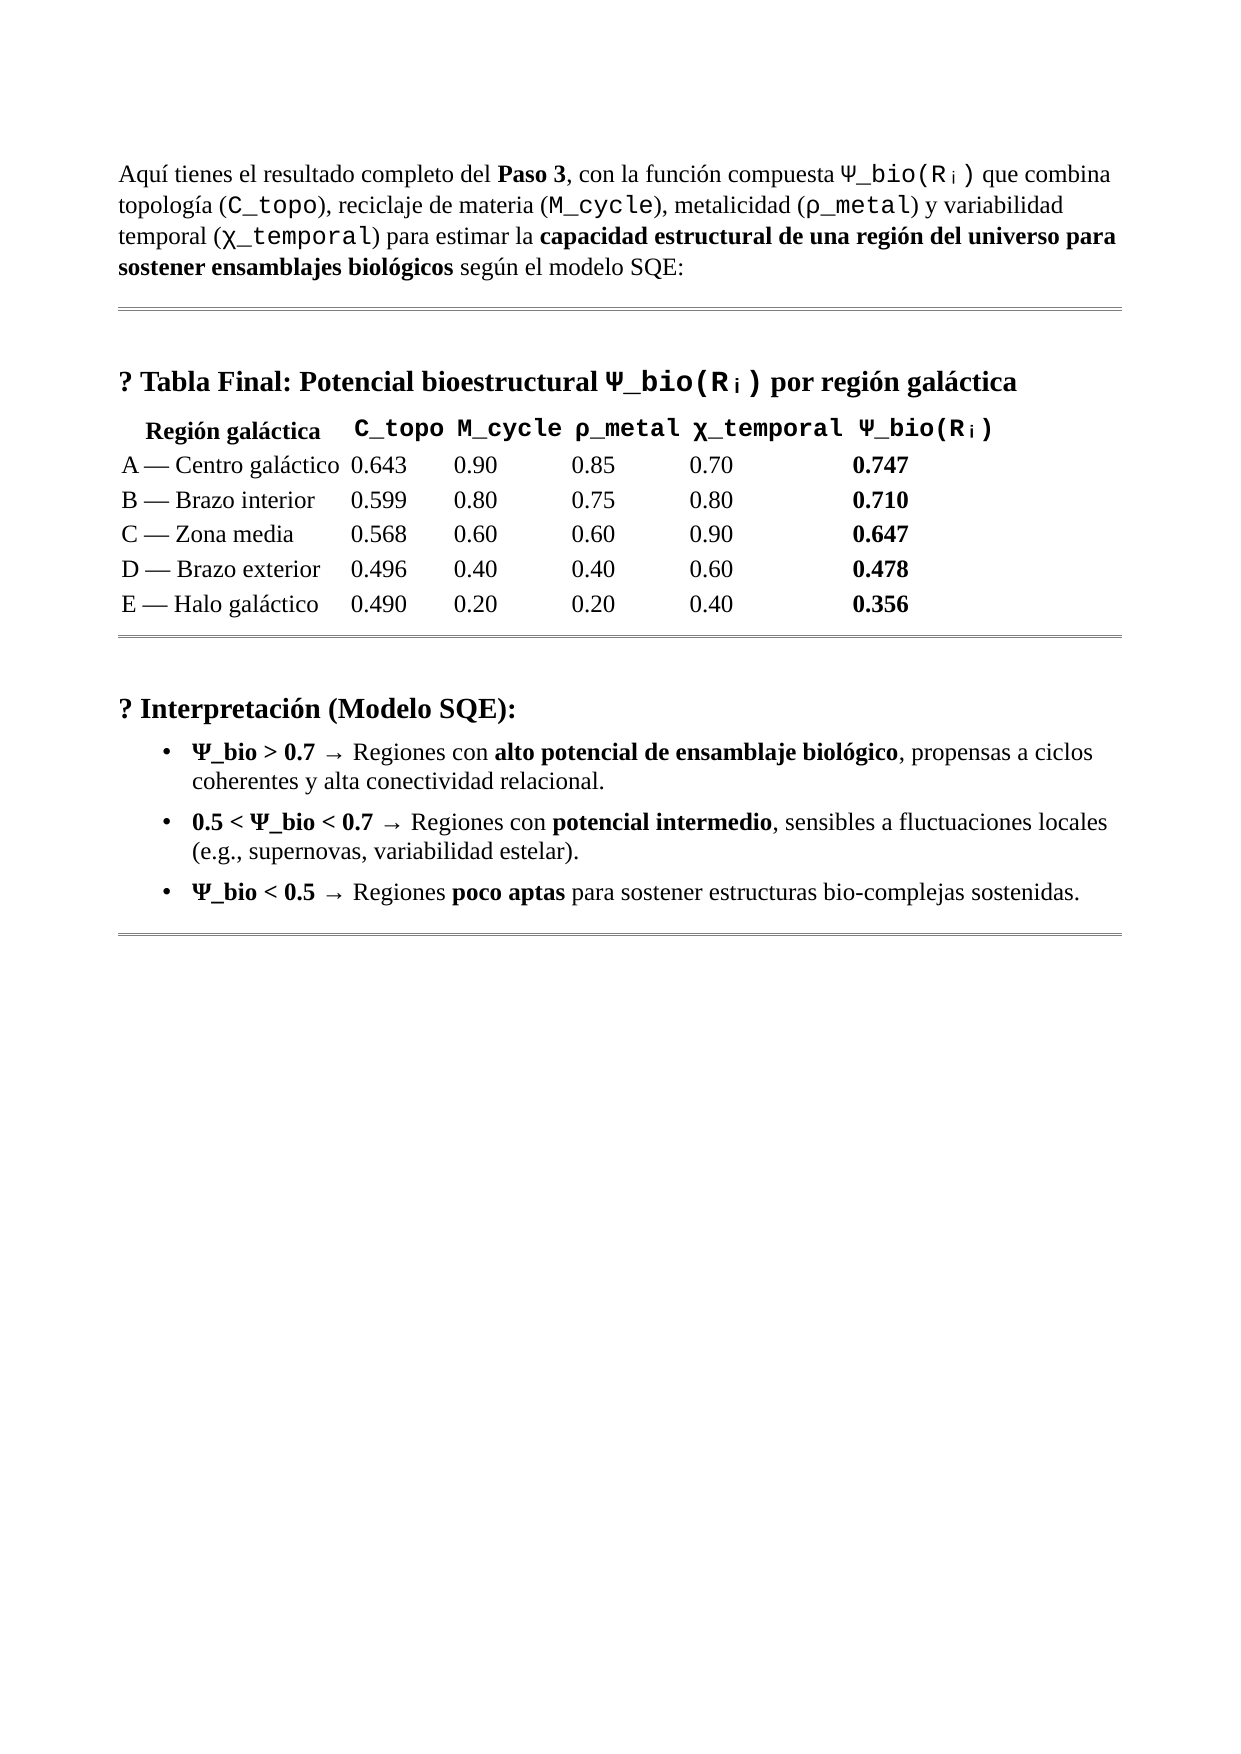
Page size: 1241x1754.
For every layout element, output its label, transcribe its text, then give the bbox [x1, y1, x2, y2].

table_cell 0.20 [451, 586, 568, 620]
table_cell 0.20 [569, 586, 686, 620]
table_cell C — Zona media [118, 517, 348, 551]
table_header M_cycle [451, 413, 568, 447]
table_cell 0.40 [451, 551, 568, 586]
table_cell 0.60 [569, 517, 686, 551]
table_cell 0.490 [348, 586, 451, 620]
table_cell 0.568 [348, 517, 451, 551]
subtitle ? Tabla Final: Potencial bioestructural Ψ_bio(Rᵢ) por región galáctica [118, 364, 1122, 400]
table_cell 0.85 [569, 448, 686, 482]
list 0.5 < Ψ_bio < 0.7 → Regiones con potencial intermedio, sensibles a fluctuaciones locales (e.g., supernovas, variabilidad estelar). [162, 807, 1122, 865]
table_header Ψ_bio(Rᵢ) [849, 413, 1004, 447]
table_header Región galáctica [118, 413, 348, 447]
table_cell A — Centro galáctico [118, 448, 348, 482]
table_cell 0.40 [686, 586, 849, 620]
text Aquí tienes el resultado completo del Paso 3, con la función compuesta Ψ_bio(Rᵢ) que combina topología (C_topo), reciclaje de materia (M_cycle), metalicidad (ρ_metal) y variabilidad temporal (χ_temporal) para estimar la capacidad estructural de una región del universo para sostener ensamblajes biológicos según el modelo SQE: [118, 159, 1122, 281]
table_cell 0.356 [849, 586, 1004, 620]
table_cell 0.90 [686, 517, 849, 551]
subtitle ? Interpretación (Modelo SQE): [118, 691, 1122, 725]
table_cell 0.496 [348, 551, 451, 586]
table_cell 0.90 [451, 448, 568, 482]
table_header ρ_metal [569, 413, 686, 447]
list Ψ_bio > 0.7 → Regiones con alto potencial de ensamblaje biológico, propensas a ciclos coherentes y alta conectividad relacional. [162, 737, 1122, 795]
list Ψ_bio < 0.5 → Regiones poco aptas para sostener estructuras bio-complejas sostenidas. [162, 877, 1122, 906]
table_cell 0.60 [686, 551, 849, 586]
table_cell 0.647 [849, 517, 1004, 551]
table_cell 0.710 [849, 482, 1004, 517]
table_cell B — Brazo interior [118, 482, 348, 517]
table_header C_topo [348, 413, 451, 447]
table_cell 0.70 [686, 448, 849, 482]
table_header χ_temporal [686, 413, 849, 447]
table_cell 0.599 [348, 482, 451, 517]
table_cell E — Halo galáctico [118, 586, 348, 620]
table_cell 0.40 [569, 551, 686, 586]
table_cell 0.75 [569, 482, 686, 517]
table_cell 0.478 [849, 551, 1004, 586]
table_cell 0.80 [451, 482, 568, 517]
table_cell 0.80 [686, 482, 849, 517]
table_cell 0.60 [451, 517, 568, 551]
table_cell 0.643 [348, 448, 451, 482]
table_cell D — Brazo exterior [118, 551, 348, 586]
table_cell 0.747 [849, 448, 1004, 482]
